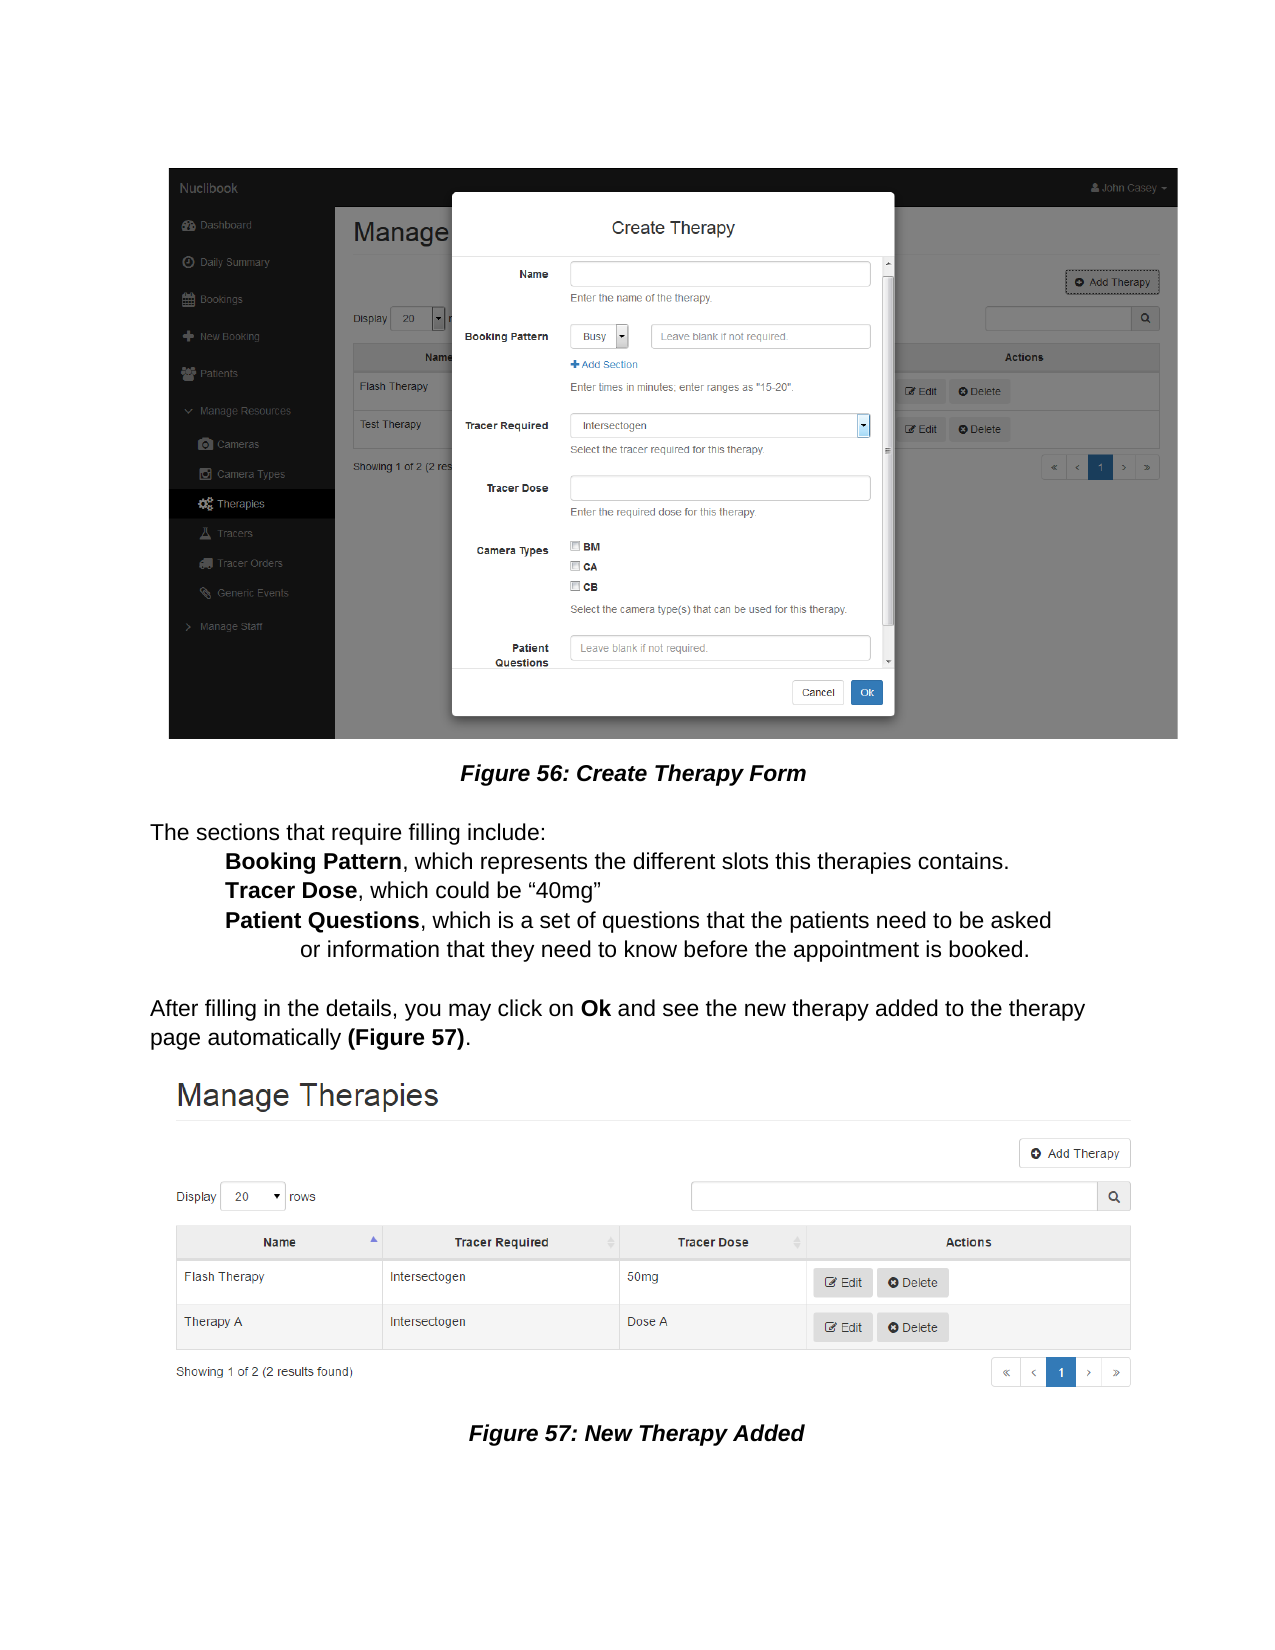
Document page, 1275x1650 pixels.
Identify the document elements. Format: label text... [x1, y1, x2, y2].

text After filling in the details, you may click on Ok and see the new therapy added to the therapy page automatically (Figure 57). [150, 996, 1125, 1051]
text Tracer Dose, which could be “40mg” [150, 878, 1125, 904]
picture [168, 168, 1178, 739]
text Figure 56: Create Therapy Form [150, 761, 1125, 786]
text Figure 57: New Therapy Added [150, 1054, 1125, 1446]
picture [168, 1073, 1144, 1399]
text Patient Questions, which is a set of questions that the patients need to be asked [150, 908, 1125, 933]
text The sections that require filling include: [150, 819, 1125, 845]
text Booking Pattern, which represents the different slots this therapies contains. [150, 849, 1125, 874]
text or information that they need to know before the appointment is booked. [225, 937, 1125, 963]
